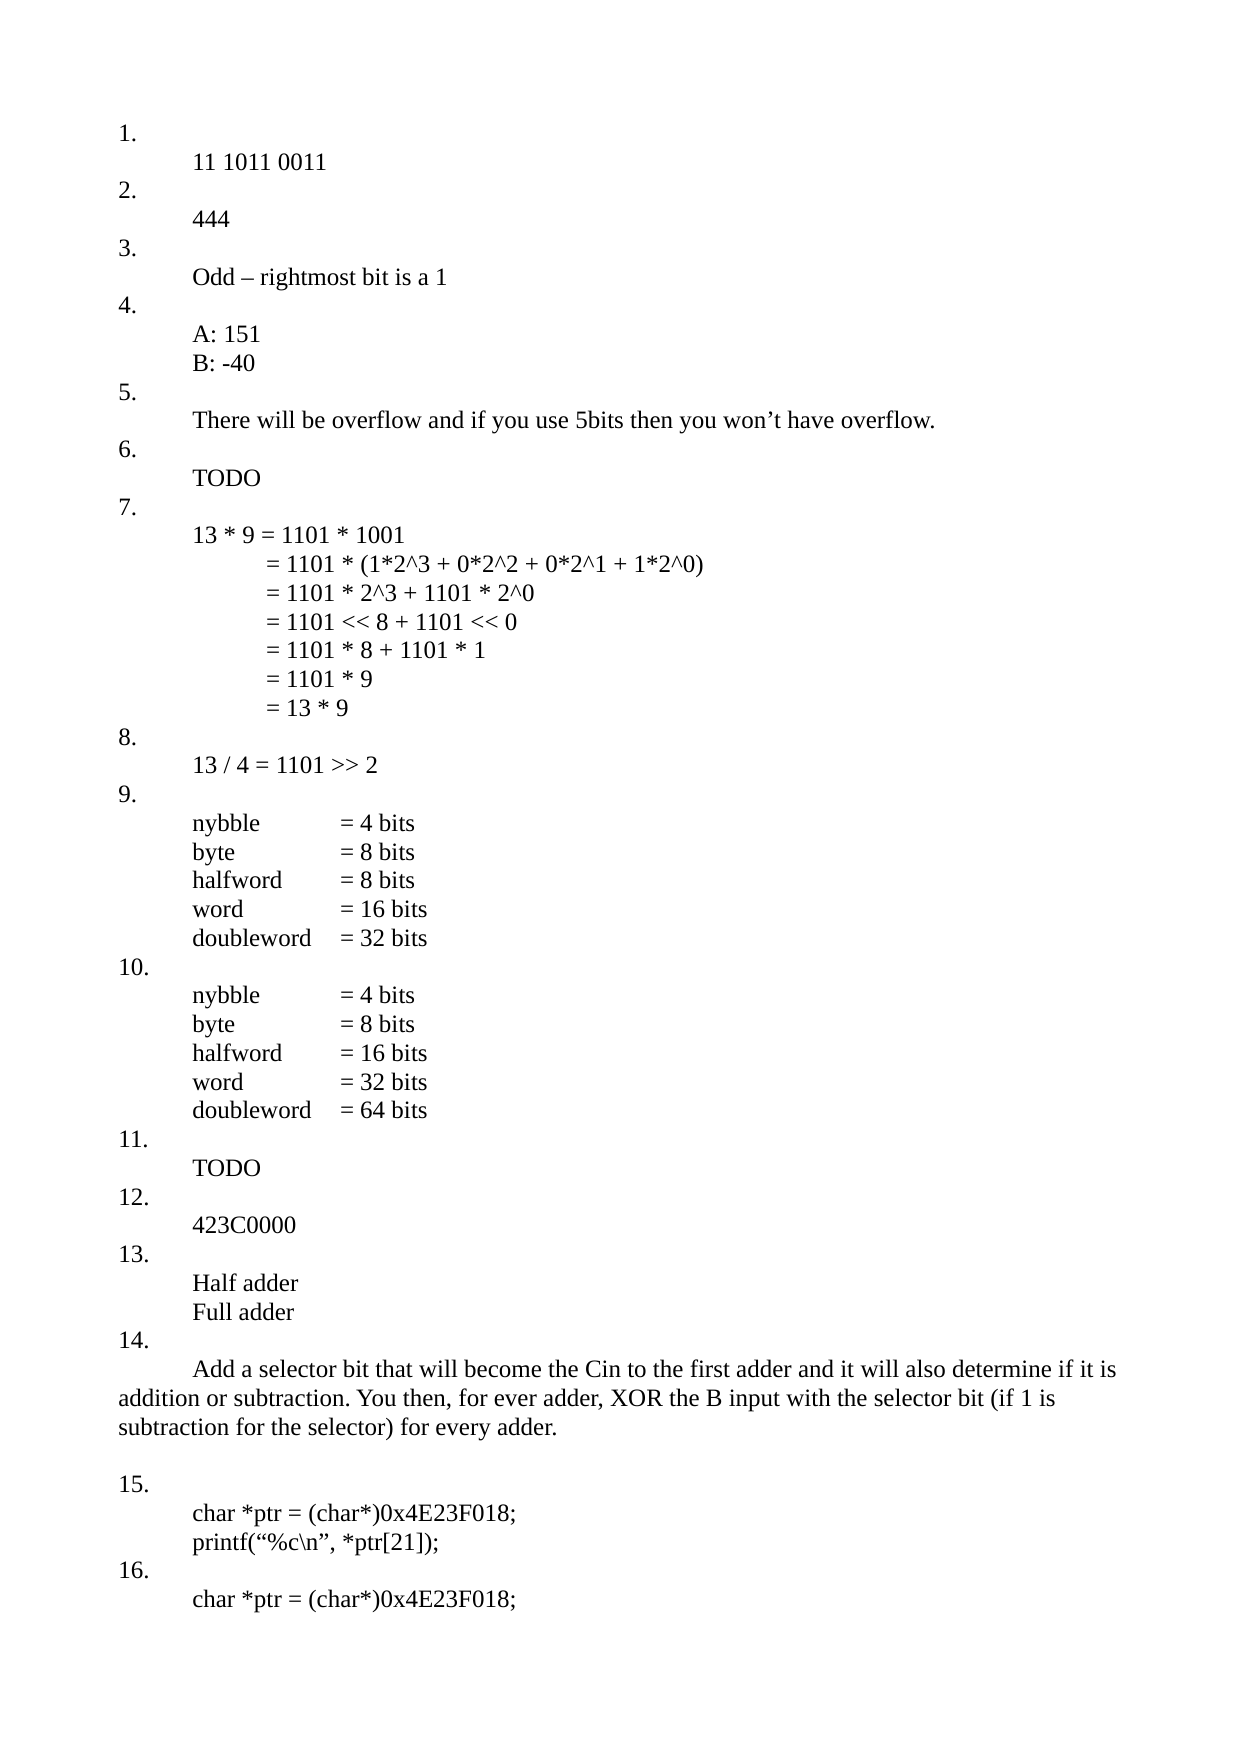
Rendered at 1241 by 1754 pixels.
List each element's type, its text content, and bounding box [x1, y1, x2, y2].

text = 1101 * (1*2^3 + 0*2^2 + 0*2^1 + 1*2^0) [118, 549, 1122, 578]
text nybble = 4 bits [118, 808, 1122, 837]
text = 13 * 9 [118, 693, 1122, 722]
text 5. [118, 377, 1122, 406]
text Add a selector bit that will become the Cin to the first adder and it will also determine if it is addition or subtraction. You then, for ever adder, XOR the B input with the selector bit (if 1 is subtraction for the selector) for every adder. [118, 1354, 1122, 1441]
text halfword = 8 bits [118, 866, 1122, 894]
text 13 * 9 = 1101 * 1001 [118, 521, 1122, 549]
text = 1101 * 9 [118, 664, 1122, 693]
text Half adder [118, 1268, 1122, 1297]
text 444 [118, 204, 1122, 233]
text TODO [118, 1153, 1122, 1182]
text nybble = 4 bits [118, 981, 1122, 1009]
text 16. [118, 1556, 1122, 1584]
text halfword = 16 bits [118, 1038, 1122, 1067]
text char *ptr = (char*)0x4E23F018; [118, 1584, 1122, 1613]
text = 1101 << 8 + 1101 << 0 [118, 607, 1122, 636]
text doubleword = 32 bits [118, 923, 1122, 952]
text 13 / 4 = 1101 >> 2 [118, 751, 1122, 779]
text printf(“%c\n”, *ptr[21]); [118, 1527, 1122, 1556]
text 15. [118, 1469, 1122, 1498]
text 10. [118, 952, 1122, 981]
text 4. [118, 291, 1122, 319]
text 11. [118, 1124, 1122, 1153]
text 1. [118, 118, 1122, 147]
text 13. [118, 1239, 1122, 1268]
text = 1101 * 2^3 + 1101 * 2^0 [118, 578, 1122, 607]
text 2. [118, 176, 1122, 204]
text 12. [118, 1182, 1122, 1211]
text 3. [118, 233, 1122, 262]
text word = 32 bits [118, 1067, 1122, 1096]
text Odd – rightmost bit is a 1 [118, 262, 1122, 291]
text = 1101 * 8 + 1101 * 1 [118, 636, 1122, 664]
text char *ptr = (char*)0x4E23F018; [118, 1498, 1122, 1527]
text TODO [118, 463, 1122, 492]
text A: 151 [118, 319, 1122, 348]
text byte = 8 bits [118, 1009, 1122, 1038]
text 14. [118, 1326, 1122, 1354]
text There will be overflow and if you use 5bits then you won’t have overflow. [118, 406, 1122, 434]
text 9. [118, 779, 1122, 808]
text 7. [118, 492, 1122, 521]
text 423C0000 [118, 1211, 1122, 1239]
text 11 1011 0011 [118, 147, 1122, 176]
text byte = 8 bits [118, 837, 1122, 866]
text B: -40 [118, 348, 1122, 377]
text word = 16 bits [118, 894, 1122, 923]
text Full adder [118, 1297, 1122, 1326]
text doubleword = 64 bits [118, 1096, 1122, 1124]
text 6. [118, 434, 1122, 463]
text 8. [118, 722, 1122, 751]
